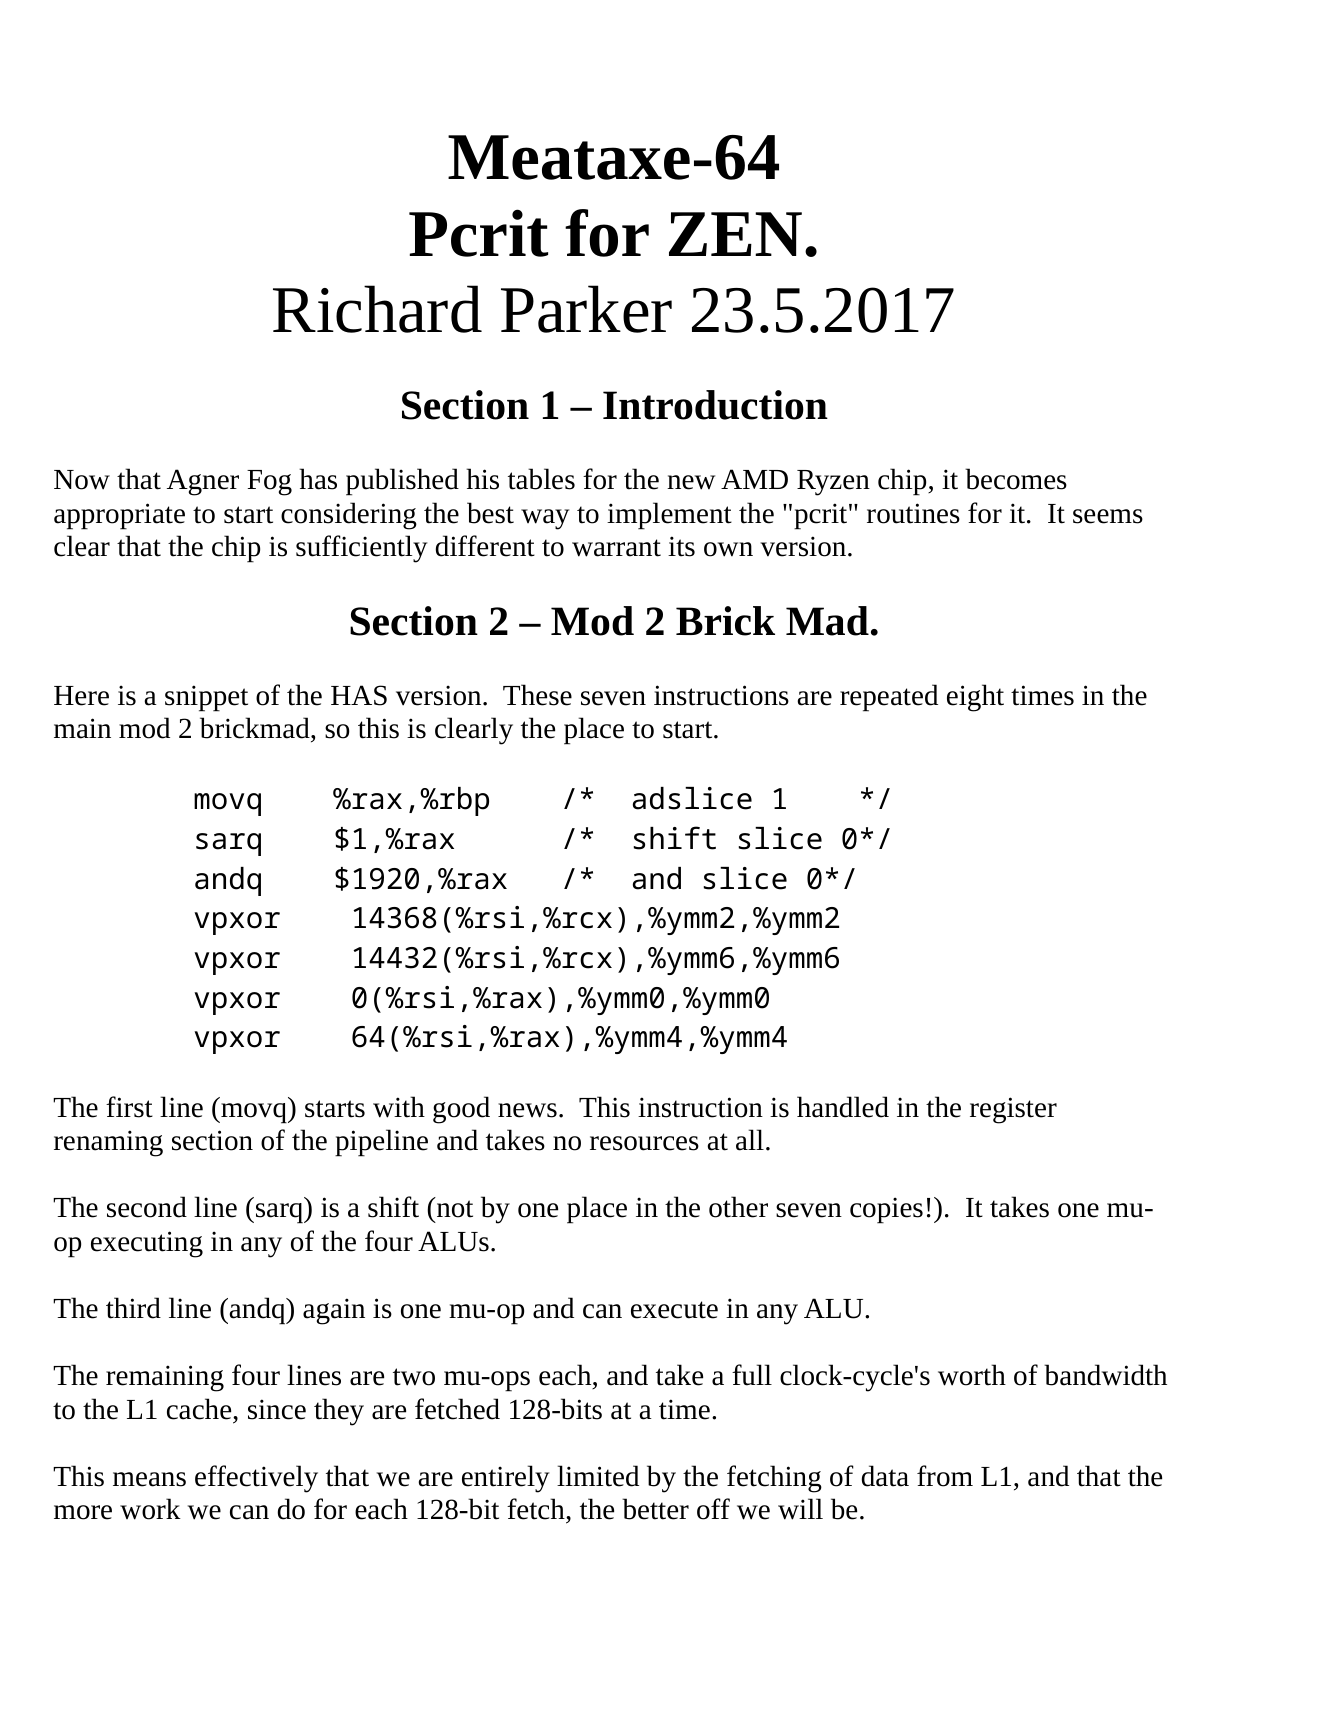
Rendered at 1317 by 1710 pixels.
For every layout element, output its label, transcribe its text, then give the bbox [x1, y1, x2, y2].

text The remaining four lines are two mu-ops each, and take a full clock-cycle's worth of bandwidth to the L1 cache, since they are fetched 128-bits at a time. [53, 1358, 1174, 1425]
text sarq $1,%rax /* shift slice 0*/ [53, 818, 1174, 858]
text Section 1 – Introduction [53, 381, 1174, 429]
text vpxor 14432(%rsi,%rcx),%ymm6,%ymm6 [53, 937, 1174, 977]
text Richard Parker 23.5.2017 [53, 271, 1174, 347]
text vpxor 14368(%rsi,%rcx),%ymm2,%ymm2 [53, 898, 1174, 937]
text Meataxe-64 [53, 117, 1174, 194]
text The third line (andq) again is one mu-op and can execute in any ALU. [53, 1291, 1174, 1325]
text Section 2 – Mod 2 Brick Mad. [53, 596, 1174, 644]
text Now that Agner Fog has published his tables for the new AMD Ryzen chip, it becomes appropriate to start considering the best way to implement the "pcrit" routines for it. It seems clear that the chip is sufficiently different to warrant its own version. [53, 462, 1174, 563]
text movq %rax,%rbp /* adslice 1 */ [53, 778, 1174, 818]
text The second line (sarq) is a shift (not by one place in the other seven copies!). It takes one mu-op executing in any of the four ALUs. [53, 1191, 1174, 1258]
text The first line (movq) starts with good news. This instruction is handled in the register renaming section of the pipeline and takes no resources at all. [53, 1090, 1174, 1157]
text This means effectively that we are entirely limited by the fetching of data from L1, and that the more work we can do for each 128-bit fetch, the better off we will be. [53, 1459, 1174, 1526]
text Here is a snippet of the HAS version. These seven instructions are repeated eight times in the main mod 2 brickmad, so this is clearly the place to start. [53, 678, 1174, 745]
text andq $1920,%rax /* and slice 0*/ [53, 858, 1174, 898]
text vpxor 64(%rsi,%rax),%ymm4,%ymm4 [53, 1017, 1174, 1056]
text Pcrit for ZEN. [53, 194, 1174, 271]
text vpxor 0(%rsi,%rax),%ymm0,%ymm0 [53, 977, 1174, 1017]
